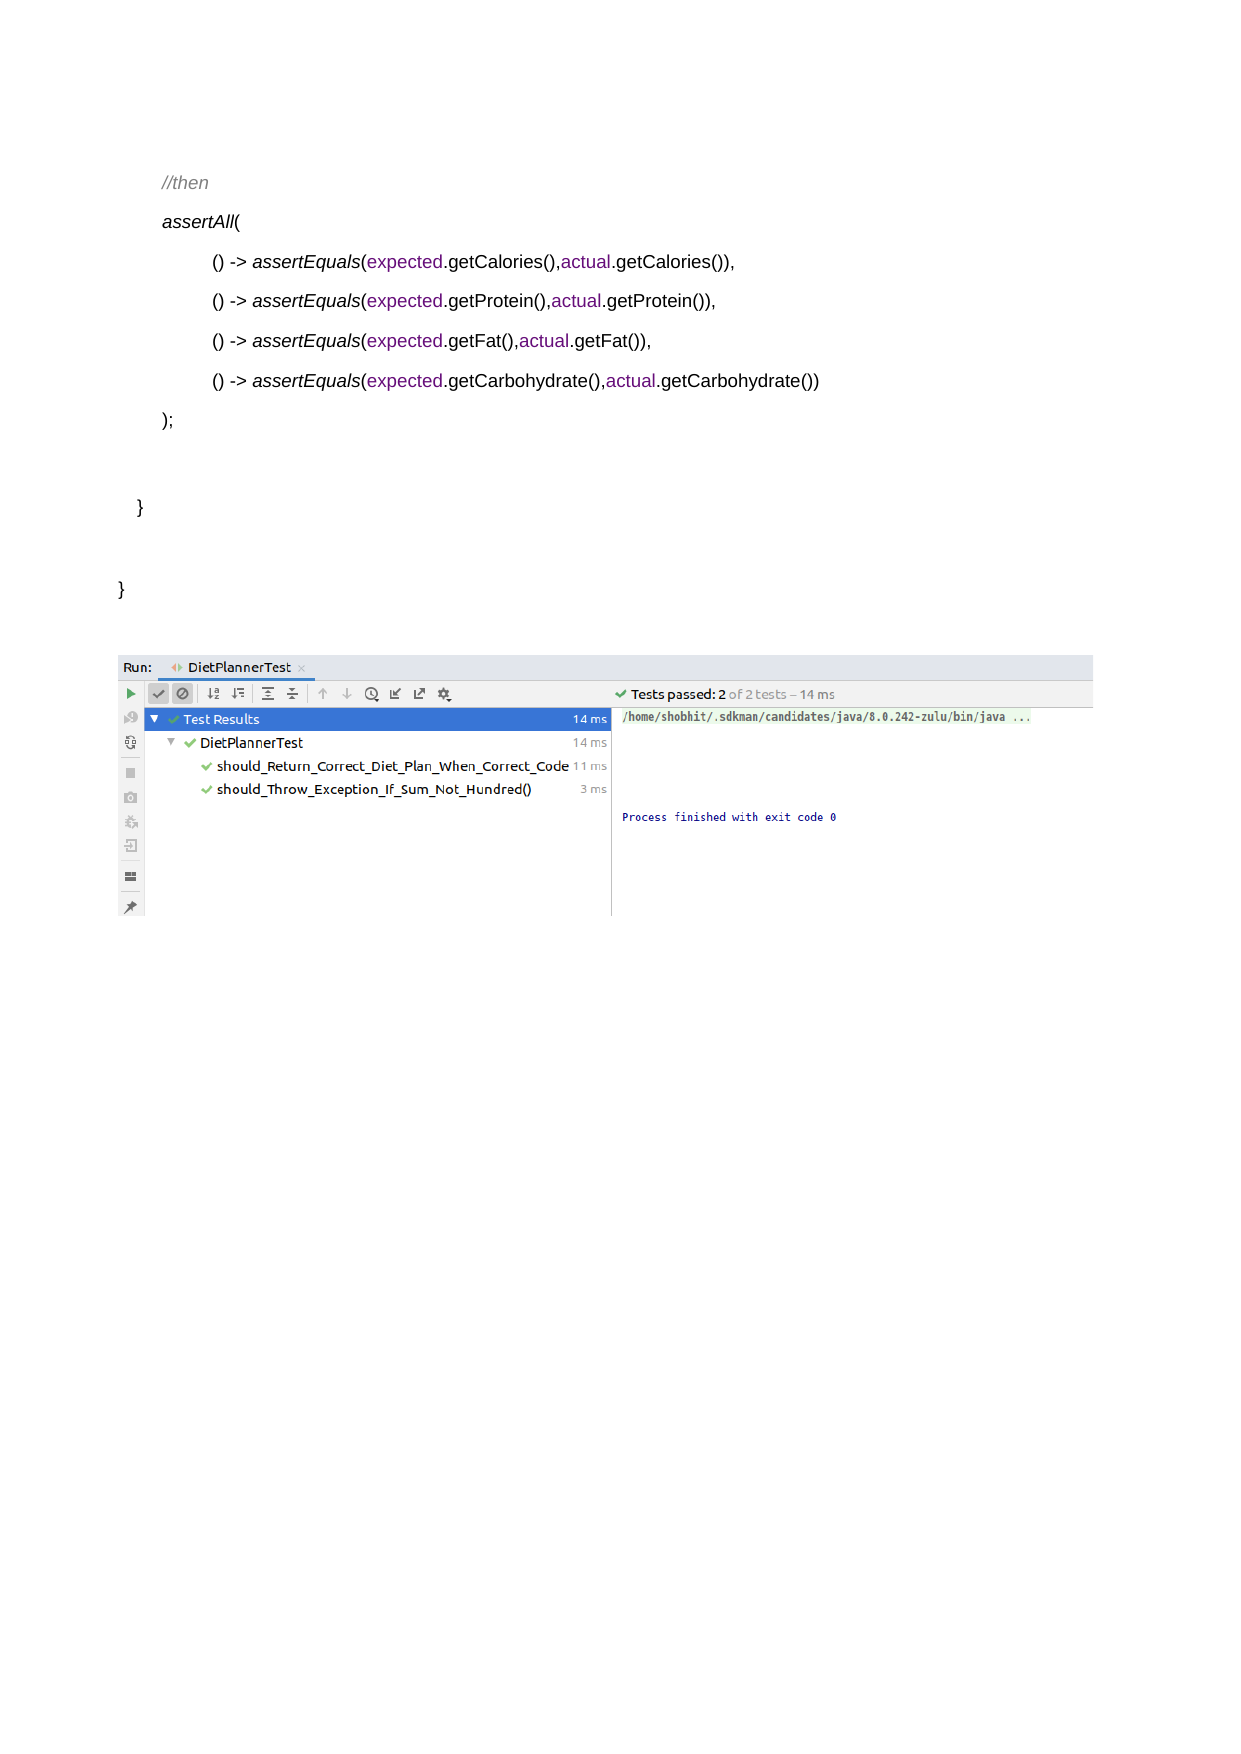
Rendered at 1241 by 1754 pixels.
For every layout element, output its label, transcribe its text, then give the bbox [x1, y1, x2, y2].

text //then [118, 166, 1122, 194]
picture [118, 655, 1094, 916]
text () -> assertEquals(expected.getCarbohydrate(),actual.getCarbohydrate()) [118, 364, 1122, 392]
text ); [118, 403, 1122, 432]
text } [118, 578, 1122, 599]
text } [118, 490, 1122, 519]
text () -> assertEquals(expected.getFat(),actual.getFat()), [118, 324, 1122, 353]
text assertAll( [118, 205, 1122, 234]
text () -> assertEquals(expected.getProtein(),actual.getProtein()), [118, 284, 1122, 313]
text () -> assertEquals(expected.getCalories(),actual.getCalories()), [118, 245, 1122, 274]
